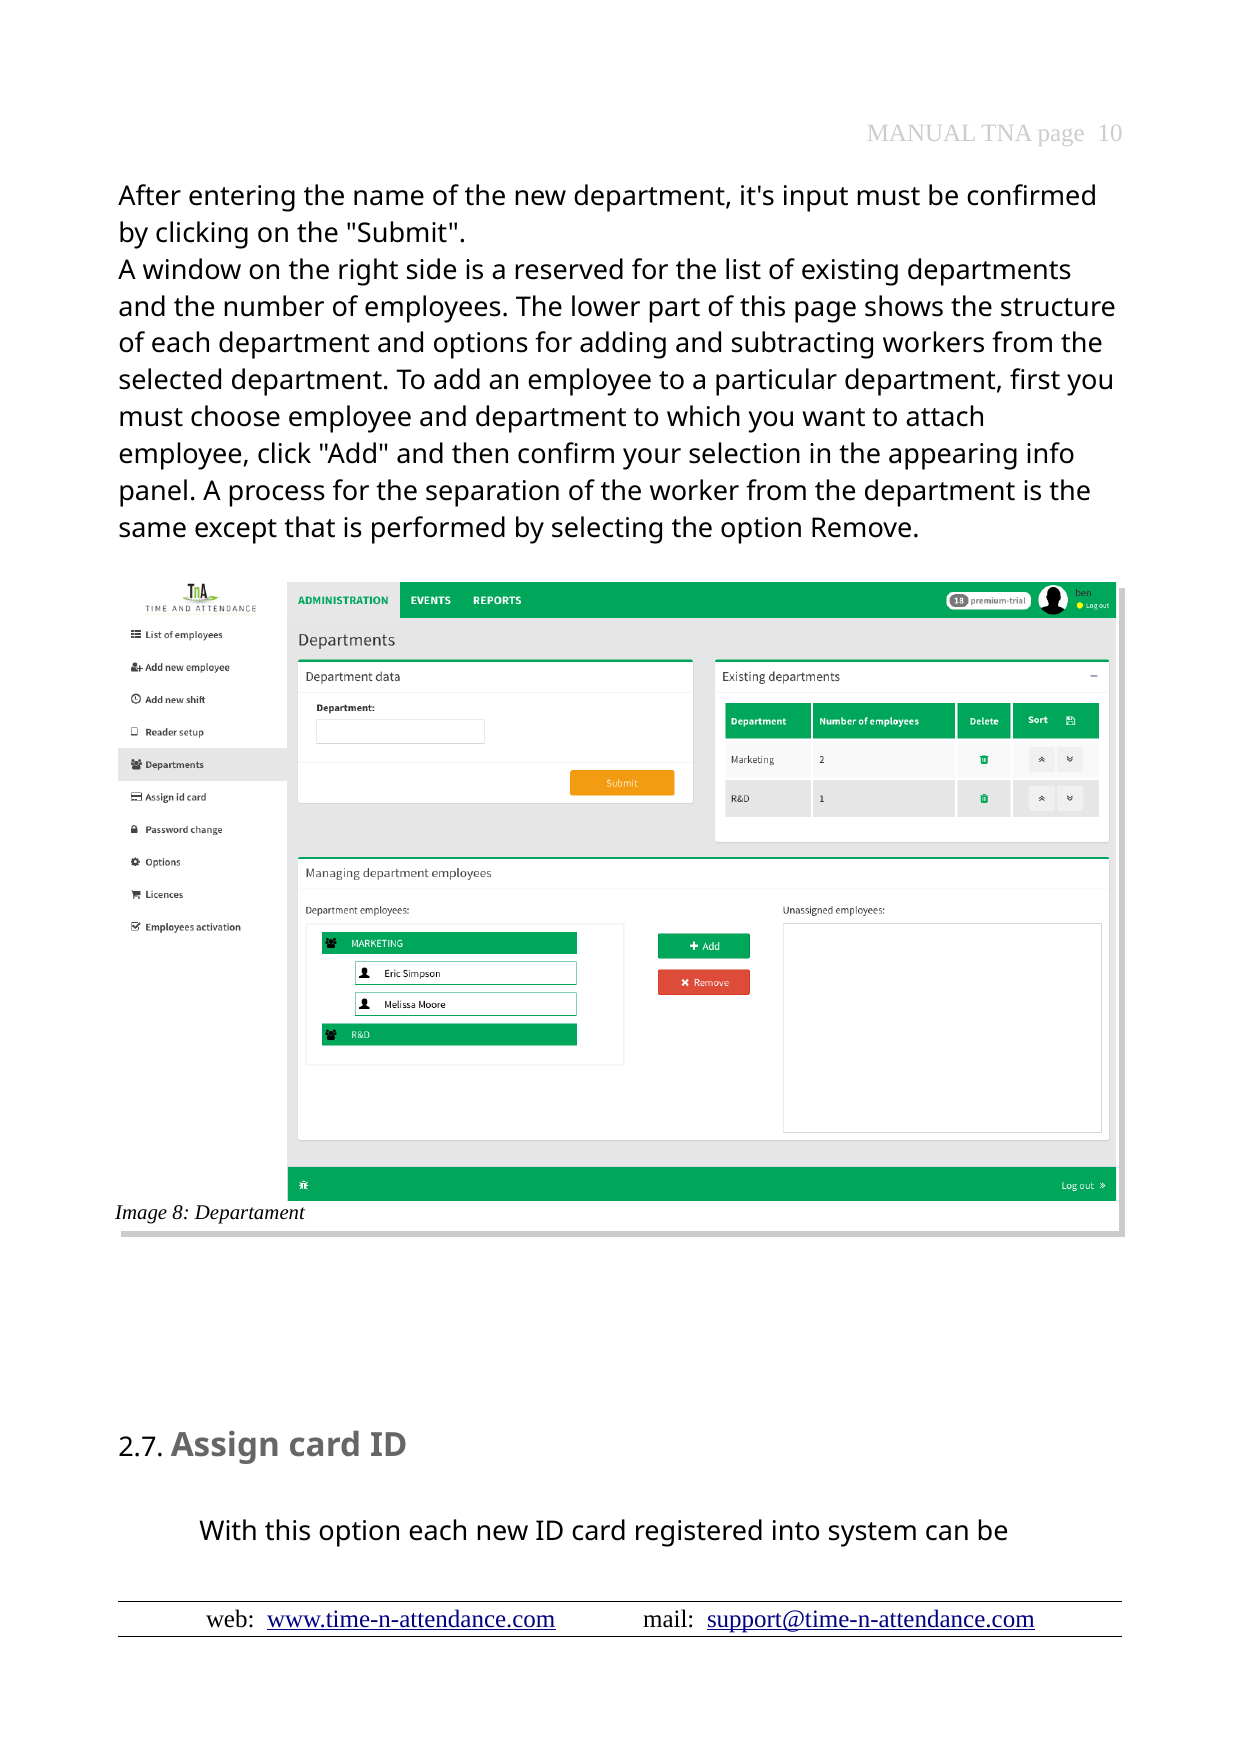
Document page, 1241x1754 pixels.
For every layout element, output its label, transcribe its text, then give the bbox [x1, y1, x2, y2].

text A window on the right side is a reserved for the list of existing departments and the number of employees. The lower part of this page shows the structure of each department and options for adding and subtracting workers from the selected department. To add an employee to a particular department, first you must choose employee and department to which you want to attach employee, click "Add" and then confirm your selection in the appearing info panel. A process for the separation of the worker from the department is the same except that is performed by selecting the option Remove. [118, 250, 1122, 545]
text After entering the name of the new department, it's input must be confirmed by clicking on the "Submit". [118, 176, 1122, 250]
text Image 8: Departament [115, 594, 1119, 1224]
picture [118, 582, 1117, 1201]
text 2.7. Assign card ID [118, 1421, 1122, 1466]
text With this option each new ID card registered into system can be [118, 1512, 1122, 1549]
